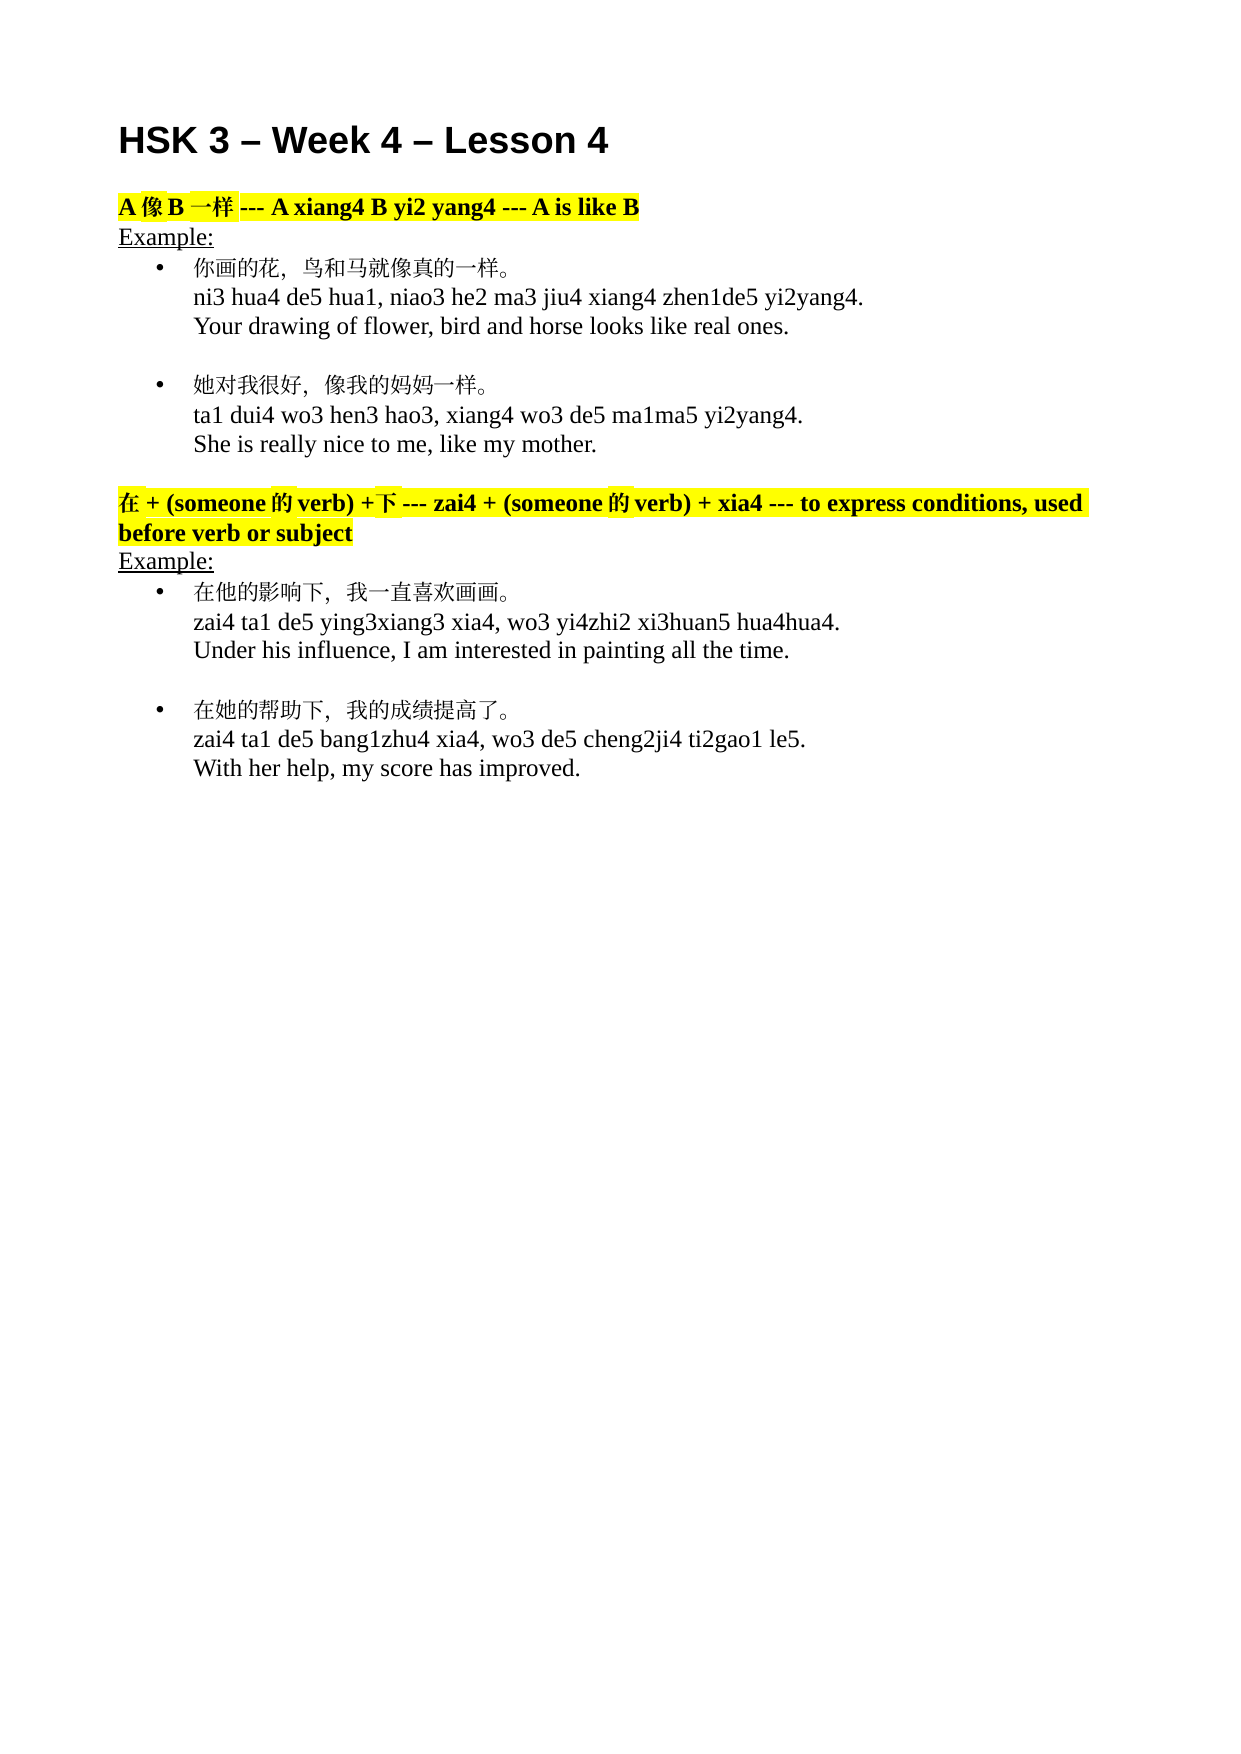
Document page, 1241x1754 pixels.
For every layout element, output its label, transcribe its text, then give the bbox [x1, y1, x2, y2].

list zai4 ta1 de5 ying3xiang3 xia4, wo3 yi4zhi2 xi3huan5 hua4hua4. [156, 607, 1122, 635]
list ta1 dui4 wo3 hen3 hao3, xiang4 wo3 de5 ma1ma5 yi2yang4. [156, 400, 1122, 429]
text Example: [118, 546, 1122, 575]
text A 像B 一样 --- A xiang4 B yi2 yang4 --- A is like B [118, 191, 1122, 222]
list With her help, my score has improved. [156, 753, 1122, 782]
list Your drawing of flower, bird and horse looks like real ones. [156, 311, 1122, 340]
text Example: [118, 222, 1122, 251]
list 她对我很好，像我的妈妈一样。 [156, 368, 1122, 400]
text 在 + (someone的verb) +下 --- zai4 + (someone的verb) + xia4 --- to express conditions, used before verb or subject [118, 486, 1122, 546]
text HSK 3 – Week 4 – Lesson 4 [118, 118, 1122, 162]
list She is really nice to me, like my mother. [156, 429, 1122, 457]
list zai4 ta1 de5 bang1zhu4 xia4, wo3 de5 cheng2ji4 ti2gao1 le5. [156, 724, 1122, 753]
list ni3 hua4 de5 hua1, niao3 he2 ma3 jiu4 xiang4 zhen1de5 yi2yang4. [156, 282, 1122, 311]
list 你画的花，鸟和马就像真的一样。 [156, 251, 1122, 282]
list 在他的影响下，我一直喜欢画画。 [156, 575, 1122, 607]
list Under his influence, I am interested in painting all the time. [156, 635, 1122, 664]
list 在她的帮助下，我的成绩提高了。 [156, 693, 1122, 724]
